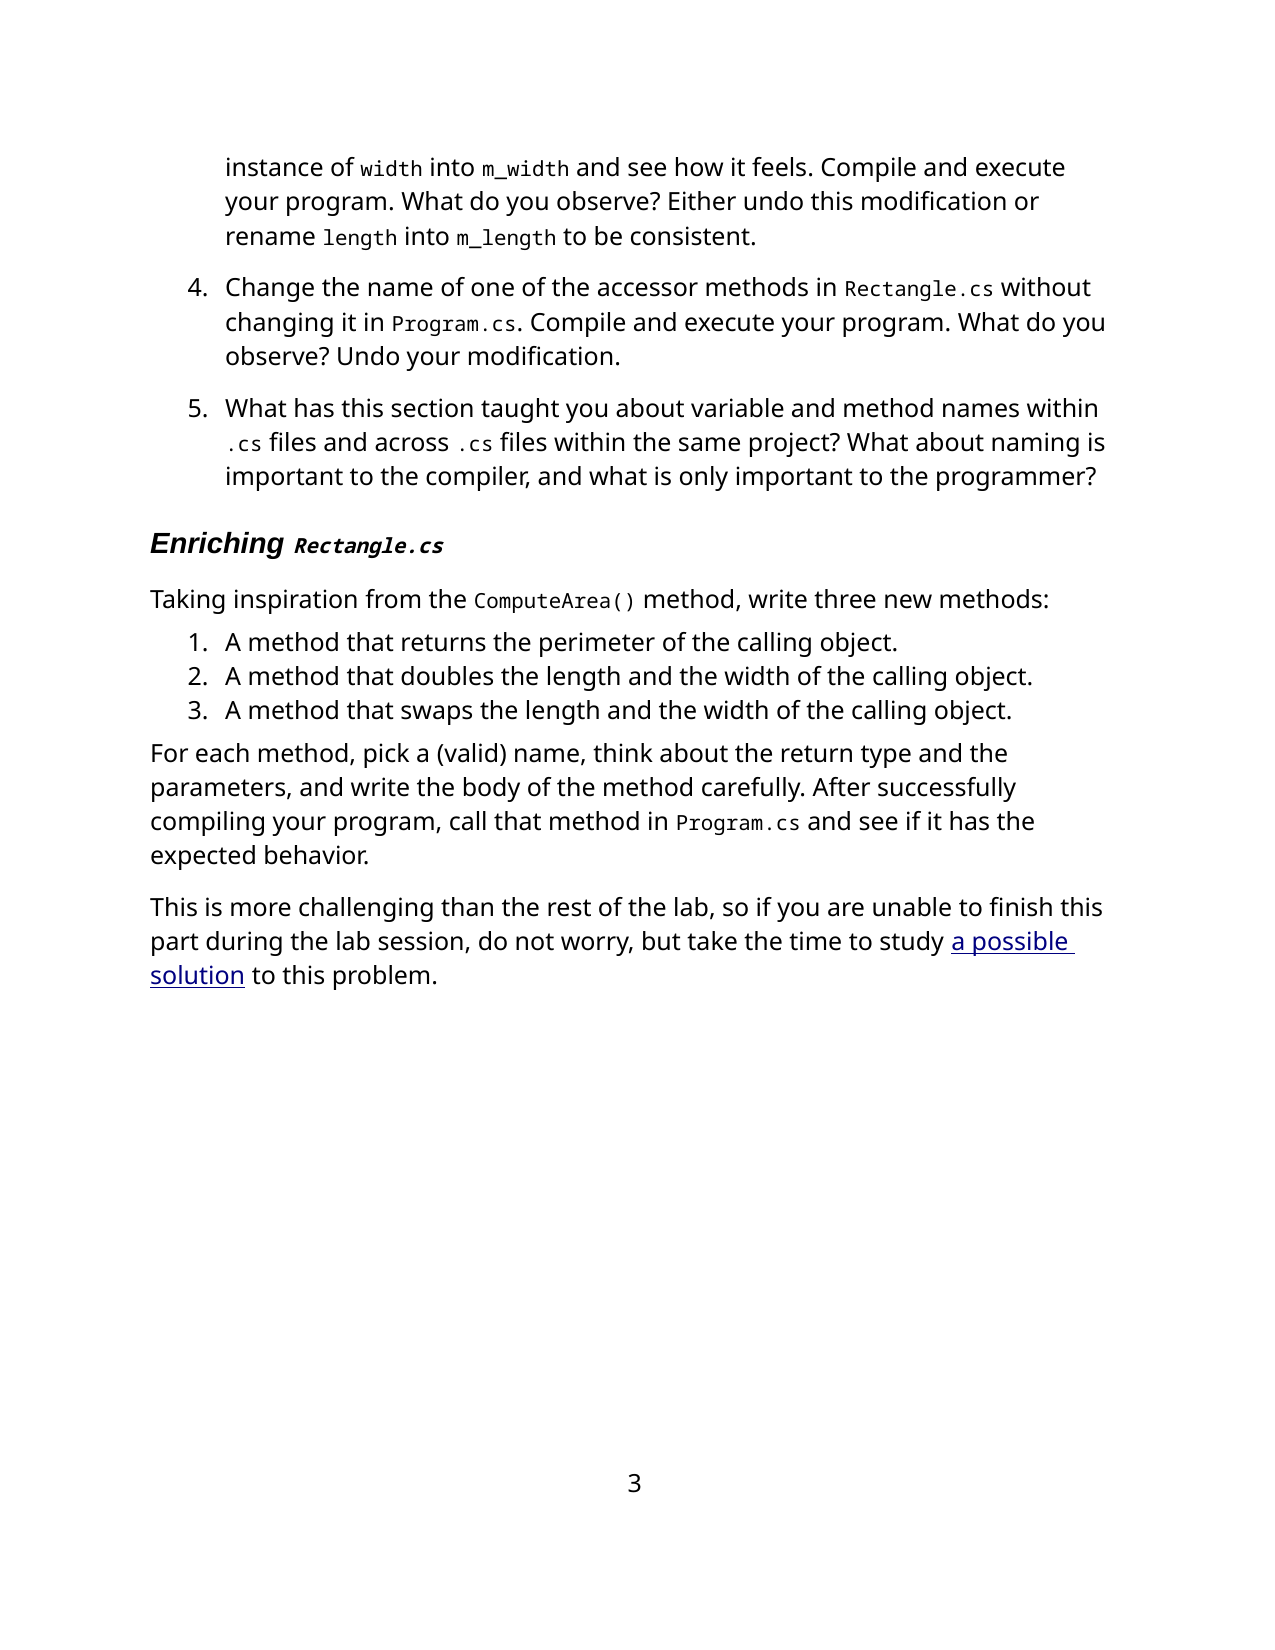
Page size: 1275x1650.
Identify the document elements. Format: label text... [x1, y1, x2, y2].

text This is more challenging than the rest of the lab, so if you are unable to finish this part during the lab session, do not worry, but take the time to study a possible solution to this problem. [150, 890, 1125, 992]
list A method that returns the perimeter of the calling object. [187, 624, 1125, 658]
list Change the name of one of the accessor methods in Rectangle.cs without changing it in Program.cs. Compile and execute your program. What do you observe? Undo your modification. [187, 270, 1125, 372]
text For each method, pick a (valid) name, think about the return type and the parameters, and write the body of the method carefully. After successfully compiling your program, call that method in Program.cs and see if it has the expected behavior. [150, 736, 1125, 872]
list instance of width into m_width and see how it feels. Compile and execute your program. What do you observe? Either undo this modification or rename length into m_length to be consistent. [187, 150, 1125, 252]
list A method that doubles the length and the width of the calling object. [187, 658, 1125, 692]
subtitle Enriching Rectangle.cs [150, 526, 1125, 560]
text Taking inspiration from the ComputeArea() method, write three new methods: [150, 581, 1125, 615]
list A method that swaps the length and the width of the calling object. [187, 692, 1125, 727]
list What has this section taught you about variable and method names within .cs files and across .cs files within the same project? What about naming is important to the compiler, and what is only important to the programmer? [187, 390, 1125, 492]
